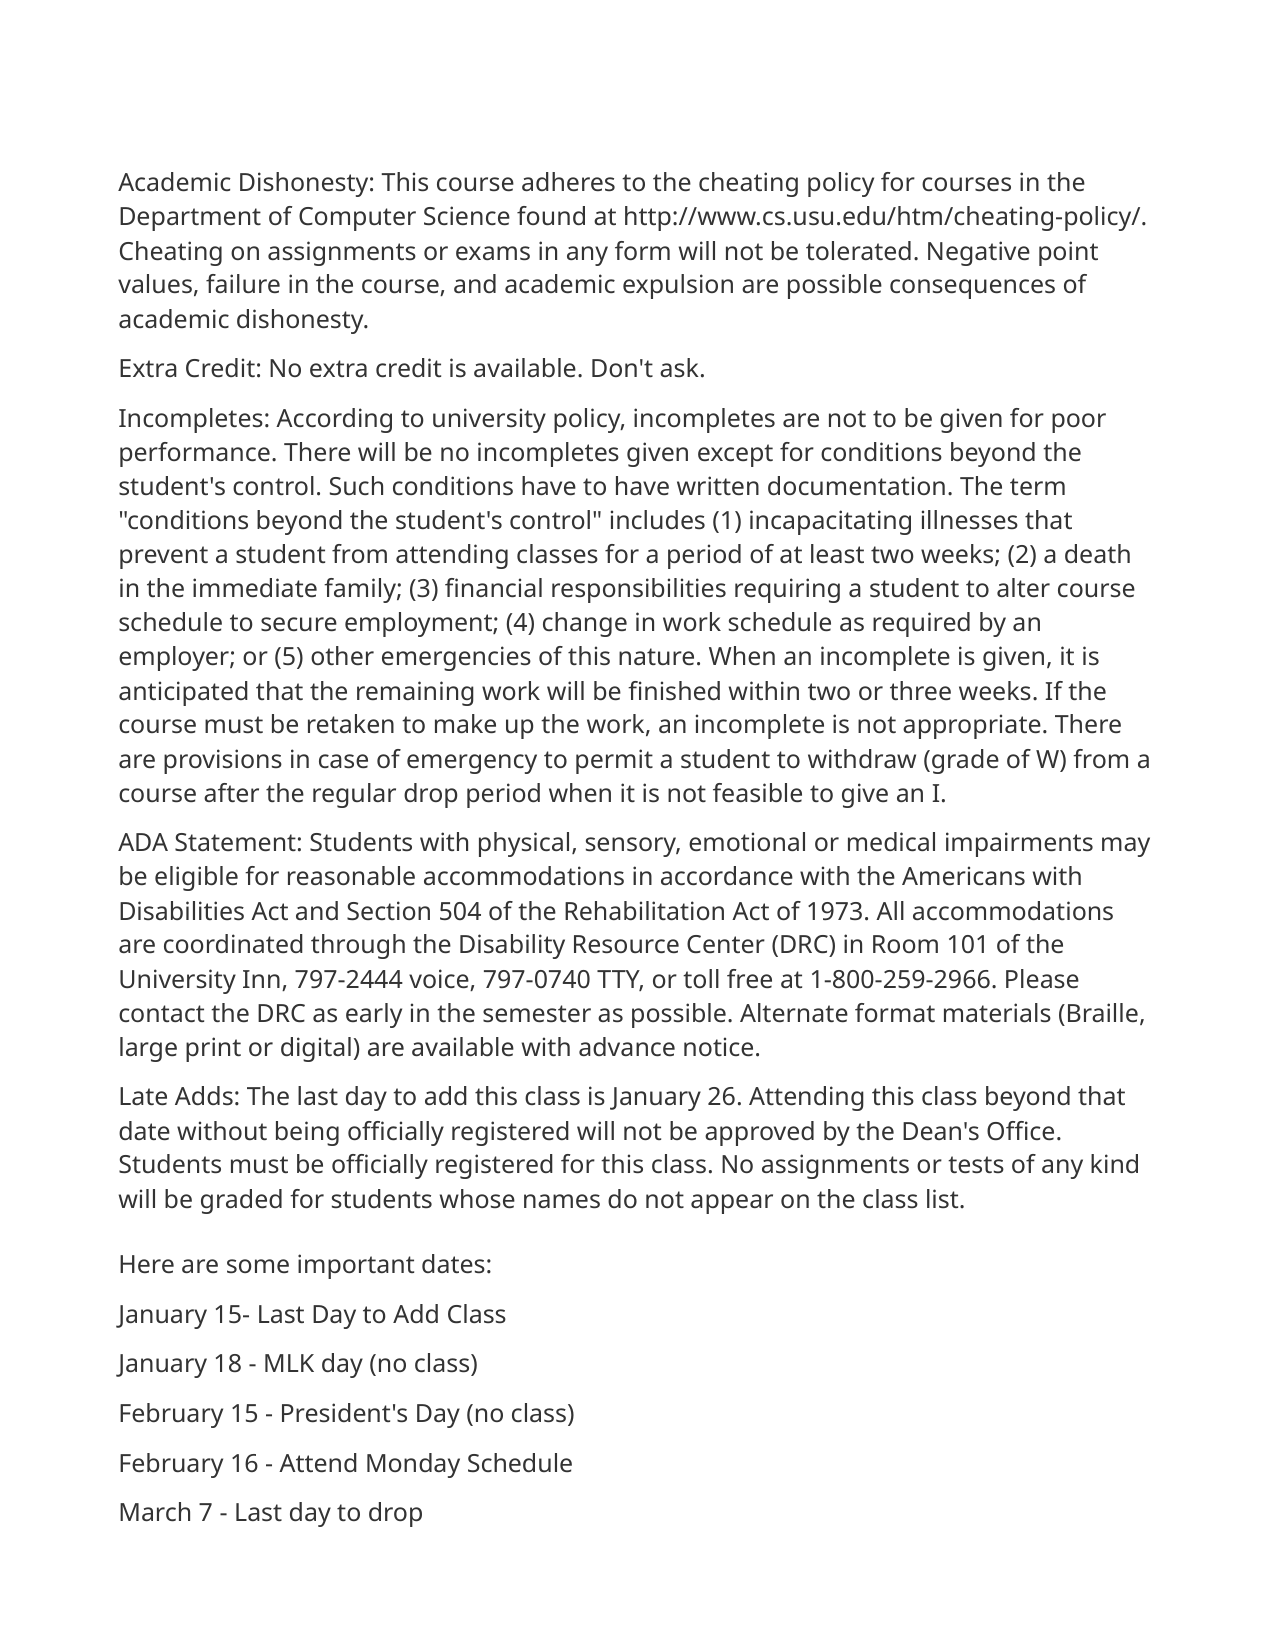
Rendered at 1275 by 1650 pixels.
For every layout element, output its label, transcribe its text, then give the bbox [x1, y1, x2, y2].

text January 18 - MLK day (no class) [118, 1346, 1157, 1380]
text Academic Dishonesty: This course adheres to the cheating policy for courses in the Department of Computer Science found at http://www.cs.usu.edu/htm/cheating-policy/. Cheating on assignments or exams in any form will not be tolerated. Negative point values, failure in the course, and academic expulsion are possible consequences of academic dishonesty. [118, 165, 1157, 335]
text February 15 - President's Day (no class) [118, 1396, 1157, 1430]
text February 16 - Attend Monday Schedule [118, 1445, 1157, 1479]
text March 7 - Last day to drop [118, 1495, 1157, 1529]
text Late Adds: The last day to add this class is January 26. Attending this class beyond that date without being officially registered will not be approved by the Dean's Office. Students must be officially registered for this class. No assignments or tests of any kind will be graded for students whose names do not appear on the class list. Here are some important dates: [118, 1079, 1157, 1281]
text January 15- Last Day to Add Class [118, 1296, 1157, 1330]
text Extra Credit: No extra credit is available. Don't ask. [118, 351, 1157, 385]
text ADA Statement: Students with physical, sensory, emotional or medical impairments may be eligible for reasonable accommodations in accordance with the Americans with Disabilities Act and Section 504 of the Rehabilitation Act of 1973. All accommodations are coordinated through the Disability Resource Center (DRC) in Room 101 of the University Inn, 797-2444 voice, 797-0740 TTY, or toll free at 1-800-259-2966. Please contact the DRC as early in the semester as possible. Alternate format materials (Braille, large print or digital) are available with advance notice. [118, 825, 1157, 1063]
text Incompletes: According to university policy, incompletes are not to be given for poor performance. There will be no incompletes given except for conditions beyond the student's control. Such conditions have to have written documentation. The term "conditions beyond the student's control" includes (1) incapacitating illnesses that prevent a student from attending classes for a period of at least two weeks; (2) a death in the immediate family; (3) financial responsibilities requiring a student to alter course schedule to secure employment; (4) change in work schedule as required by an employer; or (5) other emergencies of this nature. When an incomplete is given, it is anticipated that the remaining work will be finished within two or three weeks. If the course must be retaken to make up the work, an incomplete is not appropriate. There are provisions in case of emergency to permit a student to withdraw (grade of W) from a course after the regular drop period when it is not feasible to give an I. [118, 401, 1157, 809]
